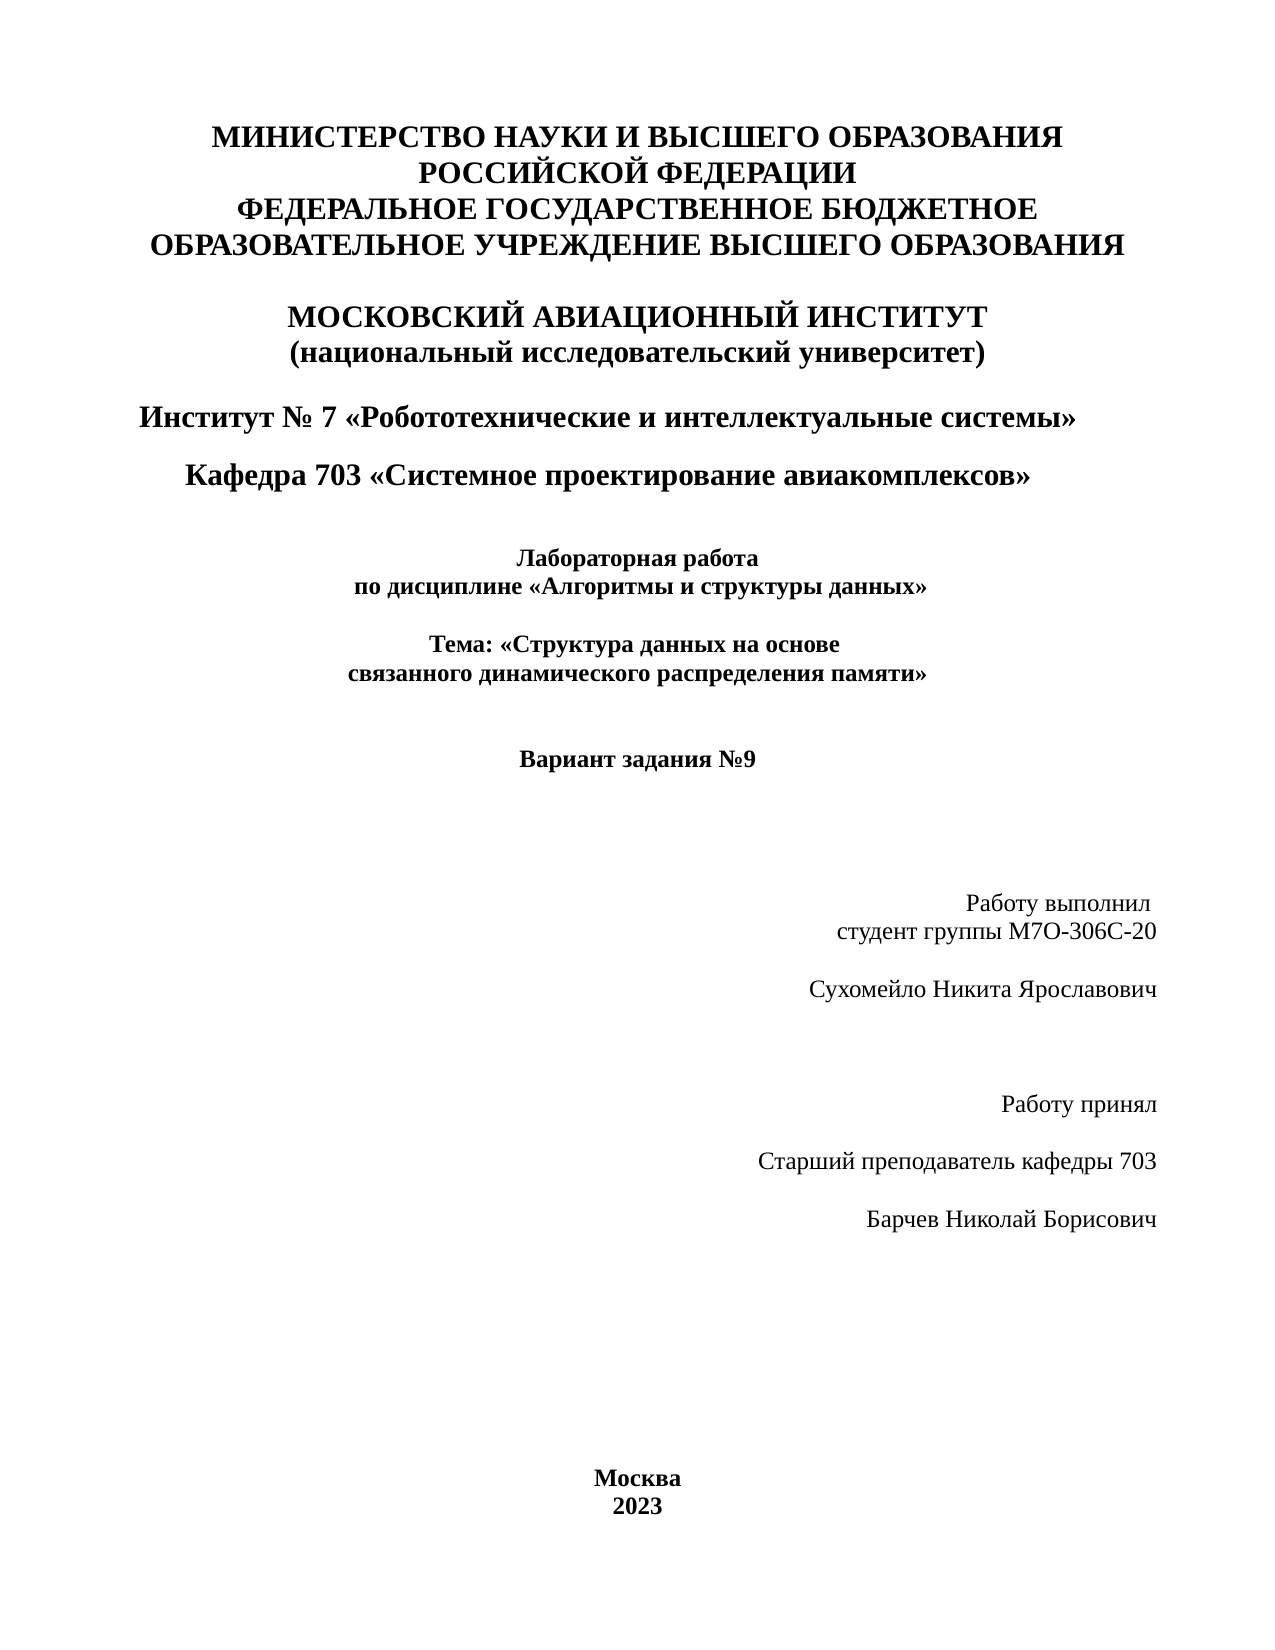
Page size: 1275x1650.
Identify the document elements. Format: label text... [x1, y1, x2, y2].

text Барчев Николай Борисович [118, 1204, 1157, 1233]
text Вариант задания №9 [118, 744, 1157, 773]
text ФЕДЕРАЛЬНОЕ ГОСУДАРСТВЕННОЕ БЮДЖЕТНОЕ ОБРАЗОВАТЕЛЬНОЕ УЧРЕЖДЕНИЕ ВЫСШЕГО ОБРАЗОВАНИЯ [118, 190, 1157, 262]
text Работу принял [118, 1089, 1157, 1118]
text Москва [118, 1463, 1157, 1491]
text 2023 [118, 1491, 1157, 1520]
text Тема: «Структура данных на основе [118, 629, 1157, 658]
text студент группы М7О-306С-20 [118, 916, 1157, 945]
text связанного динамического распределения памяти» [118, 658, 1157, 686]
text Кафедра 703 «Системное проектирование авиакомплексов» [118, 456, 1098, 492]
text по дисциплине «Алгоритмы и структуры данных» [118, 571, 1157, 600]
text Работу выполнил [118, 888, 1157, 916]
text Институт № 7 «Робототехнические и интеллектуальные системы» [118, 398, 1098, 434]
text Старший преподаватель кафедры 703 [118, 1146, 1157, 1175]
text Сухомейло Никита Ярославович [118, 974, 1157, 1003]
text МОСКОВСКИЙ АВИАЦИОННЫЙ ИНСТИТУТ [118, 298, 1157, 334]
text (национальный исследовательский университет) [118, 334, 1157, 370]
text МИНИСТЕРСТВО НАУКИ И ВЫСШЕГО ОБРАЗОВАНИЯ РОССИЙСКОЙ ФЕДЕРАЦИИ [118, 118, 1157, 190]
text Лабораторная работа [118, 543, 1157, 571]
